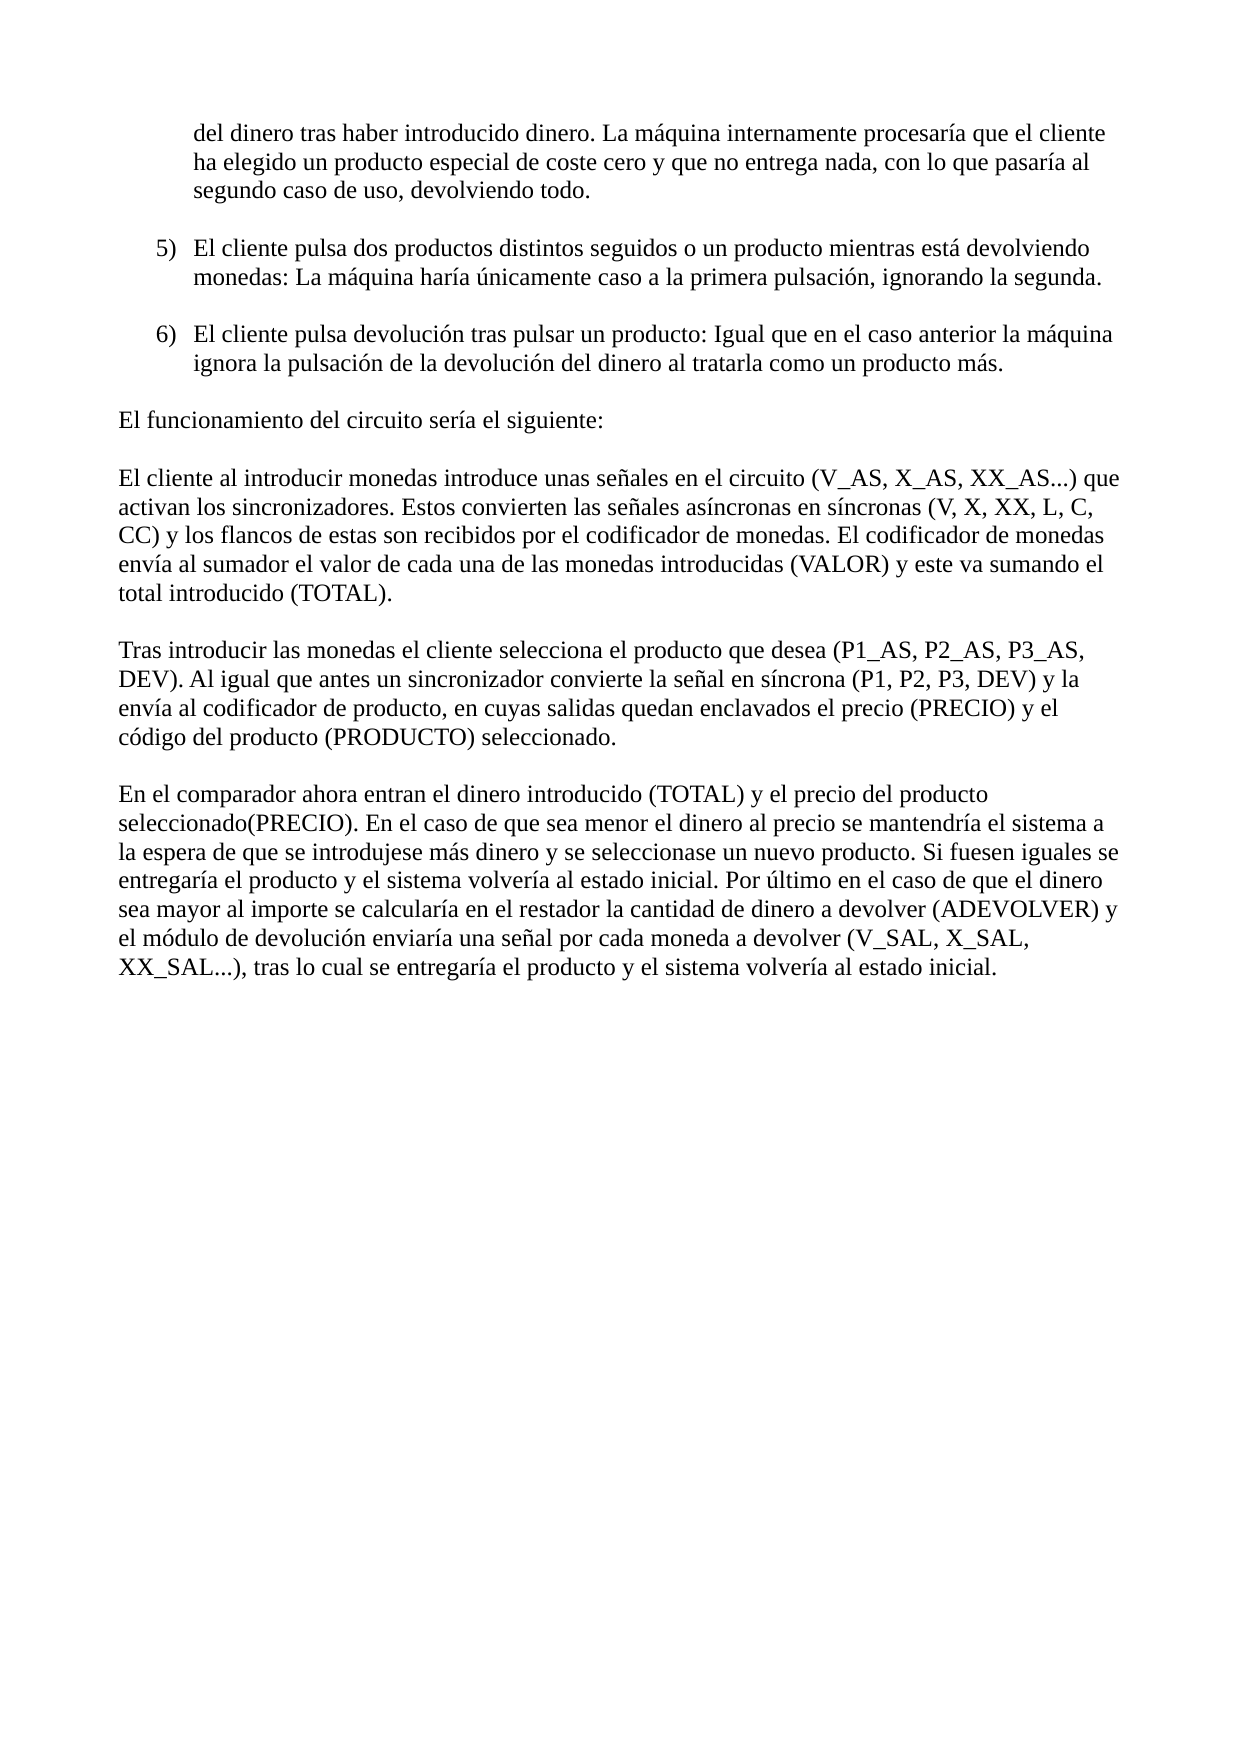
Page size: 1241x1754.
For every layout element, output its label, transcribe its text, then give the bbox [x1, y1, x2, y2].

text Tras introducir las monedas el cliente selecciona el producto que desea (P1_AS, P2_AS, P3_AS, DEV). Al igual que antes un sincronizador convierte la señal en síncrona (P1, P2, P3, DEV) y la envía al codificador de producto, en cuyas salidas quedan enclavados el precio (PRECIO) y el código del producto (PRODUCTO) seleccionado. [118, 636, 1122, 751]
list del dinero tras haber introducido dinero. La máquina internamente procesaría que el cliente ha elegido un producto especial de coste cero y que no entrega nada, con lo que pasaría al segundo caso de uso, devolviendo todo. [156, 118, 1122, 204]
text El funcionamiento del circuito sería el siguiente: [118, 406, 1122, 434]
list El cliente pulsa dos productos distintos seguidos o un producto mientras está devolviendo monedas: La máquina haría únicamente caso a la primera pulsación, ignorando la segunda. [156, 233, 1122, 291]
list El cliente pulsa devolución tras pulsar un producto: Igual que en el caso anterior la máquina ignora la pulsación de la devolución del dinero al tratarla como un producto más. [156, 319, 1122, 377]
text En el comparador ahora entran el dinero introducido (TOTAL) y el precio del producto seleccionado(PRECIO). En el caso de que sea menor el dinero al precio se mantendría el sistema a la espera de que se introdujese más dinero y se seleccionase un nuevo producto. Si fuesen iguales se entregaría el producto y el sistema volvería al estado inicial. Por último en el caso de que el dinero sea mayor al importe se calcularía en el restador la cantidad de dinero a devolver (ADEVOLVER) y el módulo de devolución enviaría una señal por cada moneda a devolver (V_SAL, X_SAL, XX_SAL...), tras lo cual se entregaría el producto y el sistema volvería al estado inicial. [118, 779, 1122, 981]
text El cliente al introducir monedas introduce unas señales en el circuito (V_AS, X_AS, XX_AS...) que activan los sincronizadores. Estos convierten las señales asíncronas en síncronas (V, X, XX, L, C, CC) y los flancos de estas son recibidos por el codificador de monedas. El codificador de monedas envía al sumador el valor de cada una de las monedas introducidas (VALOR) y este va sumando el total introducido (TOTAL). [118, 463, 1122, 607]
